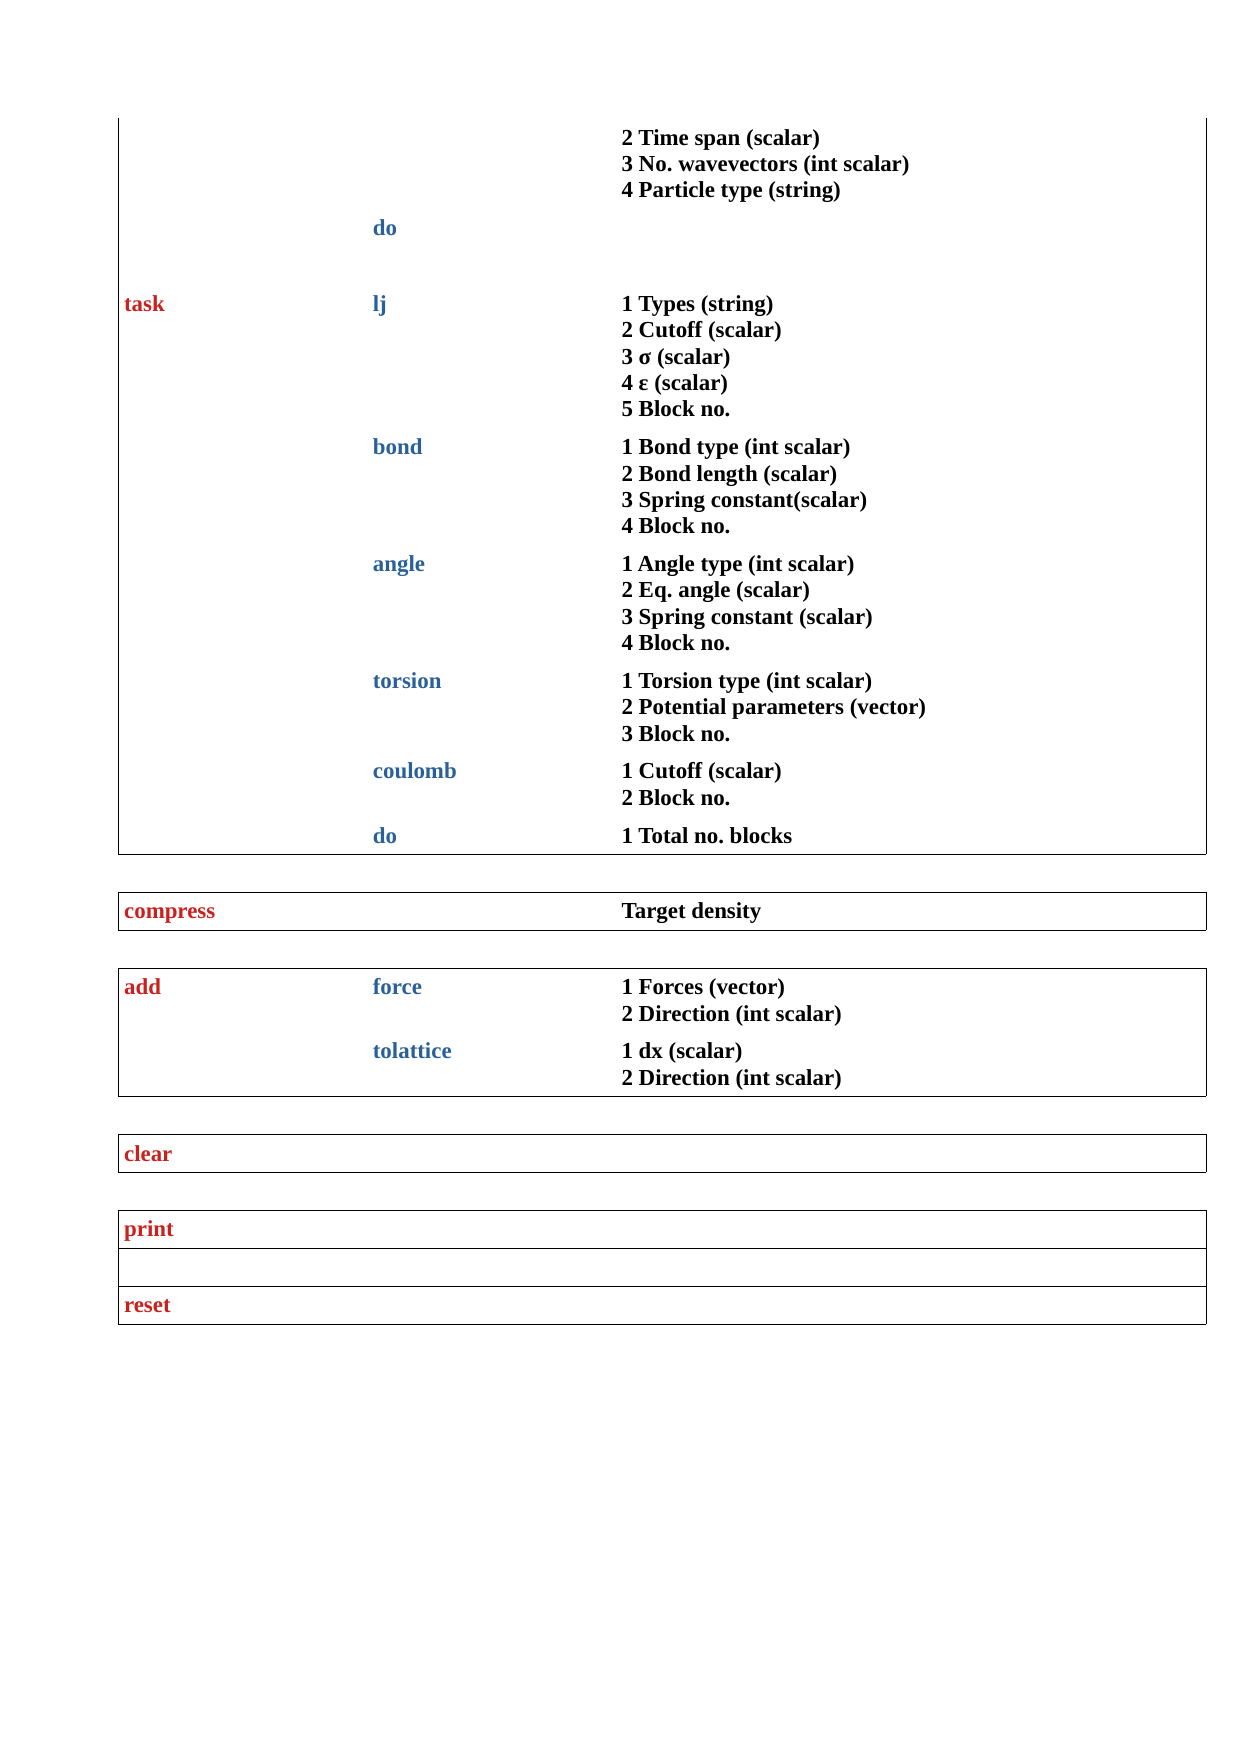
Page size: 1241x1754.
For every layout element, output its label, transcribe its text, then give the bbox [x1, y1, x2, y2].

table_cell [1028, 246, 1206, 284]
table_cell [367, 246, 616, 284]
table_cell [367, 1097, 616, 1134]
table_cell Target density [616, 893, 1028, 929]
table_cell [118, 1097, 367, 1134]
table_cell [367, 931, 616, 967]
table_cell [616, 1097, 1028, 1134]
table_cell 2 Time span (scalar) 3 No. wavevectors (int scalar) 4 Particle type (string) [616, 118, 1028, 209]
table_cell task [119, 284, 367, 427]
table_cell [616, 1287, 1028, 1323]
table_cell [367, 1173, 616, 1210]
table_cell reset [119, 1287, 367, 1323]
table_cell [1028, 1097, 1206, 1134]
table_cell [1028, 661, 1206, 752]
table_cell lj [367, 284, 616, 427]
table_cell 1 dx (scalar) 2 Direction (int scalar) [616, 1032, 1028, 1096]
table_cell 1 Torsion type (int scalar) 2 Potential parameters (vector) 3 Block no. [616, 661, 1028, 752]
table_cell [118, 1173, 367, 1210]
table_cell [616, 1249, 1028, 1286]
table_cell [1028, 855, 1206, 892]
table_cell [1028, 1135, 1206, 1172]
table_cell [1028, 544, 1206, 661]
table_cell [119, 661, 367, 752]
table_cell [1028, 118, 1206, 209]
table_cell [119, 544, 367, 661]
table_cell [1028, 969, 1206, 1032]
table_cell coulomb [367, 752, 616, 816]
table_cell [1028, 931, 1206, 967]
table_cell [118, 855, 367, 892]
table_cell [1028, 1173, 1206, 1210]
table_cell [1028, 1211, 1206, 1248]
table_cell [1028, 893, 1206, 929]
table_cell 1 Angle type (int scalar) 2 Eq. angle (scalar) 3 Spring constant (scalar) 4 Block no. [616, 544, 1028, 661]
table_cell compress [119, 893, 367, 929]
table_cell [1028, 428, 1206, 544]
table_cell 1 Forces (vector) 2 Direction (int scalar) [616, 969, 1028, 1032]
table_cell [367, 1135, 616, 1172]
table_cell [367, 1287, 616, 1323]
table_cell [616, 1135, 1028, 1172]
table_cell torsion [367, 661, 616, 752]
table_cell [1028, 209, 1206, 246]
table_cell [119, 752, 367, 816]
table_cell [119, 816, 367, 854]
table_cell [1028, 752, 1206, 816]
table_cell 1 Cutoff (scalar) 2 Block no. [616, 752, 1028, 816]
table_cell [616, 209, 1028, 246]
table_cell [119, 246, 367, 284]
table_cell [367, 1211, 616, 1248]
table_cell [367, 1249, 616, 1286]
table_cell [616, 246, 1028, 284]
table_cell [119, 1249, 367, 1286]
table_cell [118, 931, 367, 967]
table_cell [1028, 1249, 1206, 1286]
table_cell [119, 209, 367, 246]
table_cell force [367, 969, 616, 1032]
table_cell [616, 855, 1028, 892]
table_cell [119, 1032, 367, 1096]
table_cell add [119, 969, 367, 1032]
table_cell [367, 118, 616, 209]
table_cell 1 Types (string) 2 Cutoff (scalar) 3 σ (scalar) 4 ε (scalar) 5 Block no. [616, 284, 1028, 427]
table_cell do [367, 816, 616, 854]
table_cell angle [367, 544, 616, 661]
table_cell [367, 855, 616, 892]
table_cell tolattice [367, 1032, 616, 1096]
table_cell [616, 1211, 1028, 1248]
table_cell 1 Bond type (int scalar) 2 Bond length (scalar) 3 Spring constant(scalar) 4 Block no. [616, 428, 1028, 544]
table_cell [367, 893, 616, 929]
table_cell [1028, 816, 1206, 854]
table_cell [119, 118, 367, 209]
table_cell [1028, 1032, 1206, 1096]
table_cell 1 Total no. blocks [616, 816, 1028, 854]
table_cell print [119, 1211, 367, 1248]
table_cell do [367, 209, 616, 246]
table_cell [616, 1173, 1028, 1210]
table_cell [1028, 1287, 1206, 1323]
table_cell bond [367, 428, 616, 544]
table_cell [119, 428, 367, 544]
table_cell clear [119, 1135, 367, 1172]
table_cell [616, 931, 1028, 967]
table_cell [1028, 284, 1206, 427]
